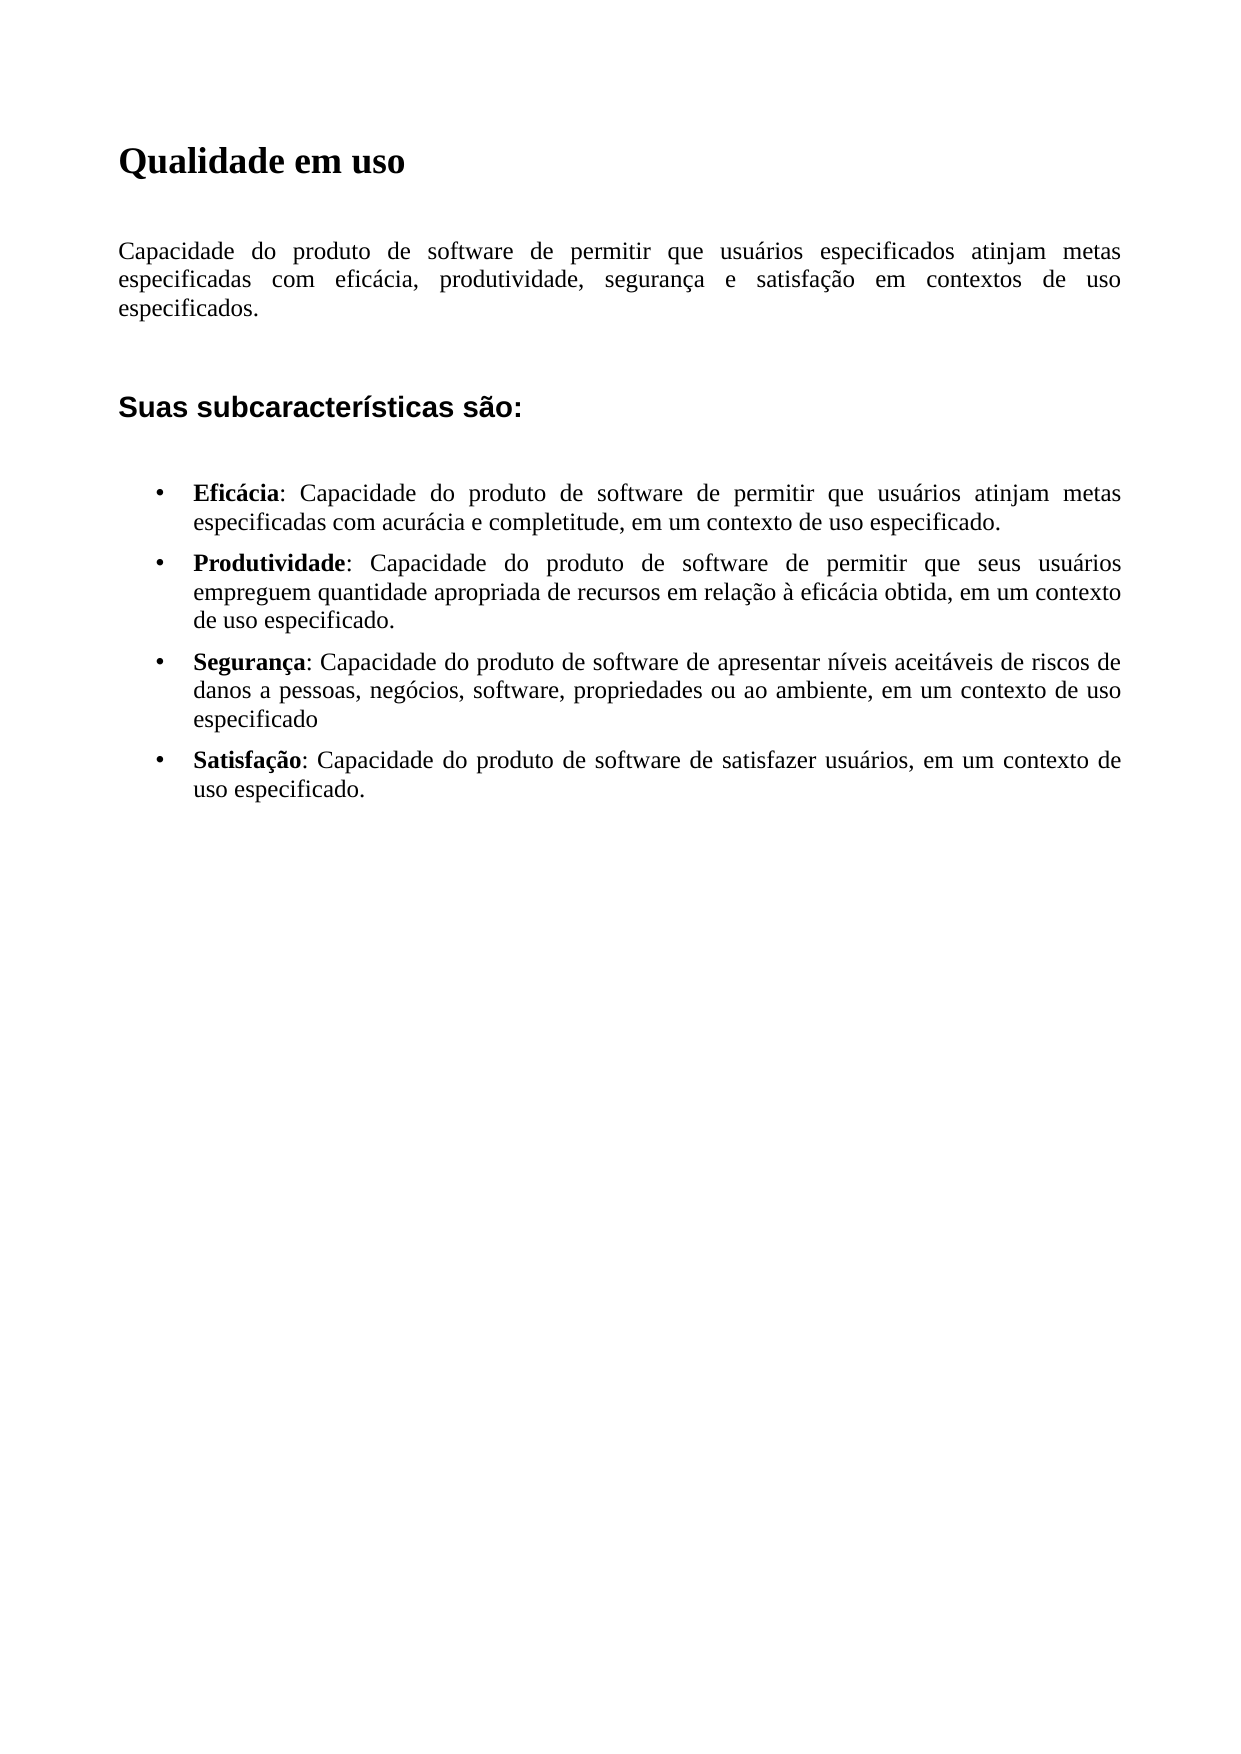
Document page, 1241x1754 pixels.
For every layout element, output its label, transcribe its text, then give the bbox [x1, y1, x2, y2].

list Eficácia: Capacidade do produto de software de permitir que usuários atinjam metas especificadas com acurácia e completitude, em um contexto de uso especificado. [156, 478, 1122, 535]
list Produtividade: Capacidade do produto de software de permitir que seus usuários empreguem quantidade apropriada de recursos em relação à eficácia obtida, em um contexto de uso especificado. [156, 548, 1122, 634]
list Segurança: Capacidade do produto de software de apresentar níveis aceitáveis de riscos de danos a pessoas, negócios, software, propriedades ou ao ambiente, em um contexto de uso especificado [156, 647, 1122, 733]
subtitle Suas subcaracterísticas são: [118, 390, 1122, 424]
text Capacidade do produto de software de permitir que usuários especificados atinjam metas especificadas com eficácia, produtividade, segurança e satisfação em contextos de uso especificados. [118, 236, 1122, 322]
subtitle Qualidade em uso [118, 139, 1122, 182]
list Satisfação: Capacidade do produto de software de satisfazer usuários, em um contexto de uso especificado. [156, 745, 1122, 803]
